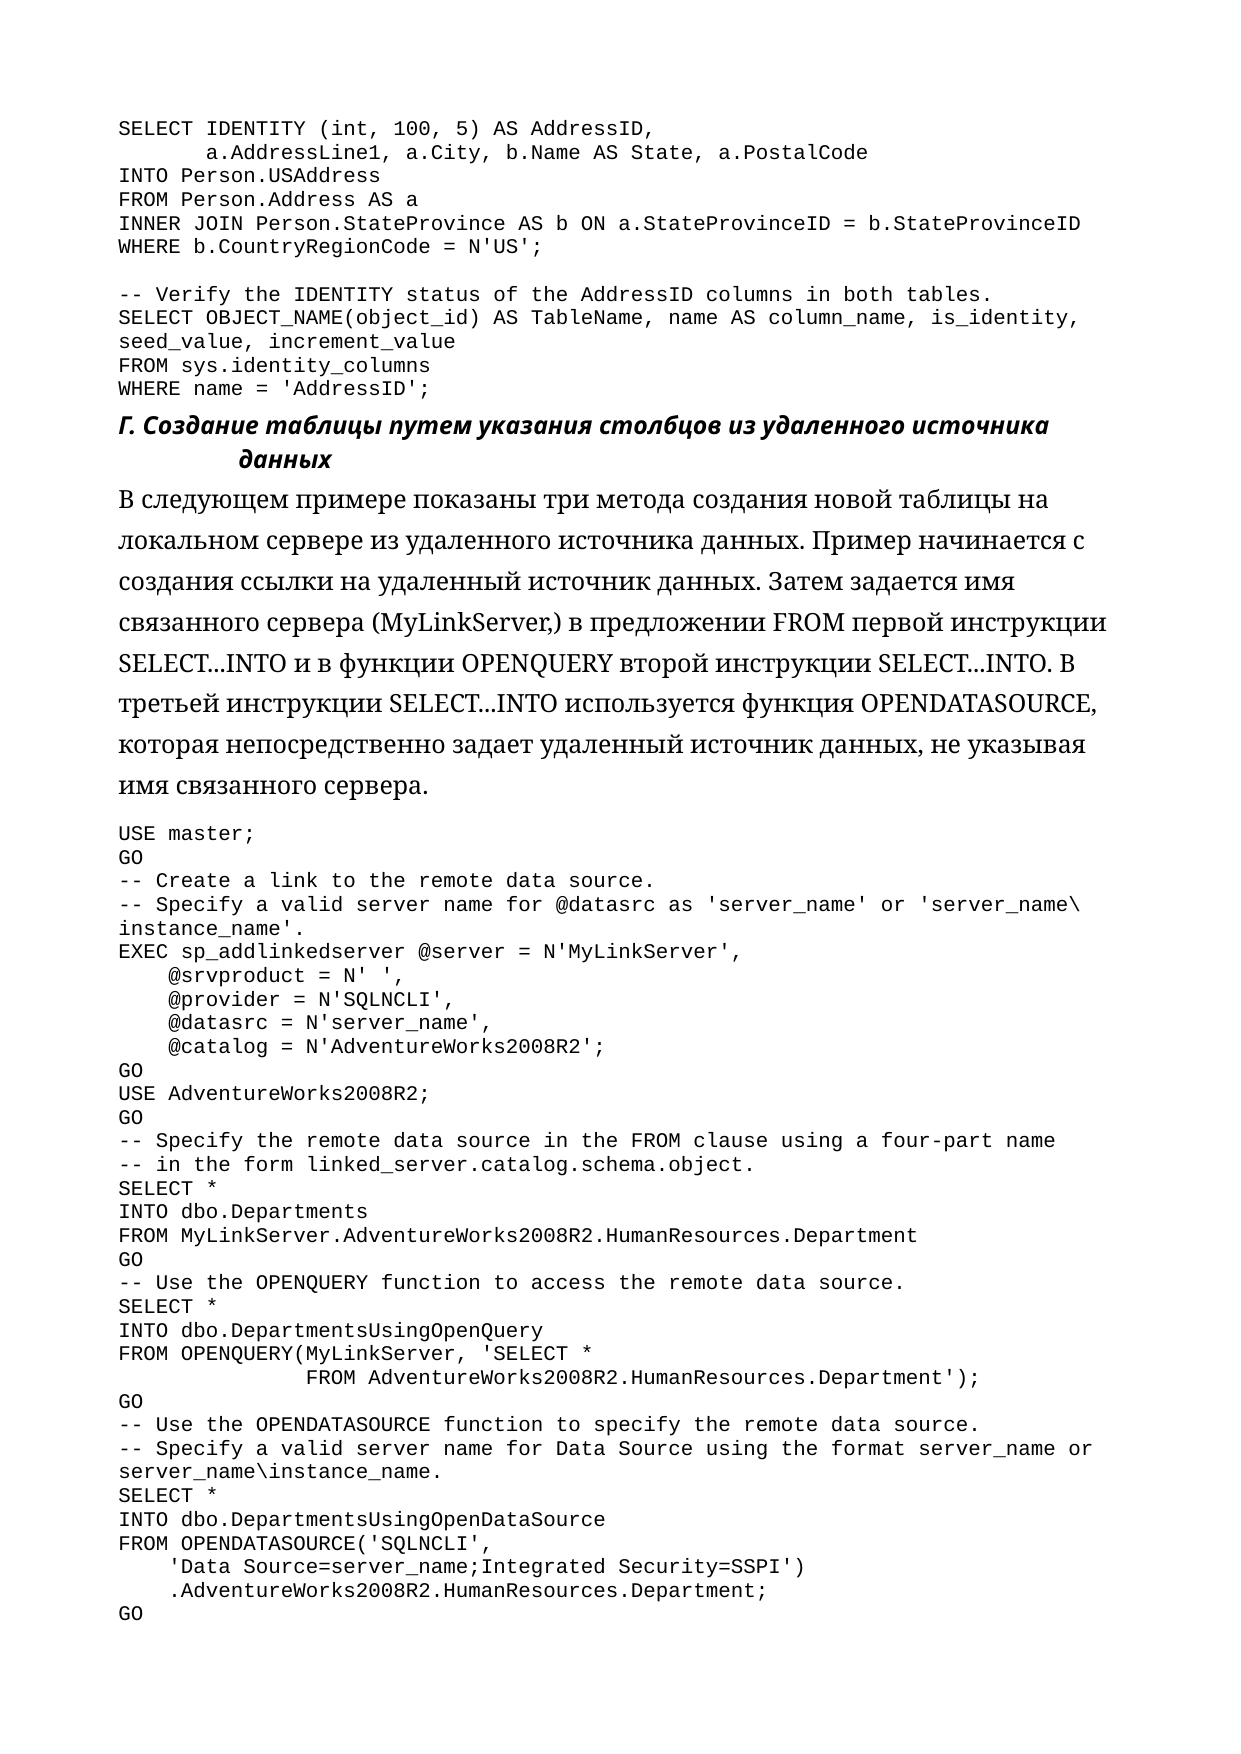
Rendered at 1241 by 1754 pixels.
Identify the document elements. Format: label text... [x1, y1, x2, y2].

text SELECT * [118, 1296, 1122, 1320]
text INTO dbo.DepartmentsUsingOpenDataSource [118, 1509, 1122, 1532]
text -- Specify the remote data source in the FROM clause using a four-part name [118, 1131, 1122, 1154]
text -- Use the OPENDATASOURCE function to specify the remote data source. [118, 1414, 1122, 1438]
subtitle Г. Создание таблицы путем указания столбцов из удаленного источника данных [118, 408, 1122, 476]
text INTO dbo.DepartmentsUsingOpenQuery [118, 1320, 1122, 1343]
text .AdventureWorks2008R2.HumanResources.Department; [118, 1580, 1122, 1603]
text @datasrc = N'server_name', [118, 1012, 1122, 1036]
text WHERE b.CountryRegionCode = N'US'; [118, 236, 1122, 260]
text a.AddressLine1, a.City, b.Name AS State, a.PostalCode [118, 142, 1122, 165]
text INTO Person.USAddress [118, 165, 1122, 189]
text -- Specify a valid server name for Data Source using the format server_name or server_name\instance_name. [118, 1438, 1122, 1485]
text GO [118, 847, 1122, 870]
text GO [118, 1059, 1122, 1083]
text SELECT * [118, 1178, 1122, 1201]
text GO [118, 1249, 1122, 1272]
text -- Specify a valid server name for @datasrc as 'server_name' or 'server_name\instance_name'. [118, 894, 1122, 941]
text FROM MyLinkServer.AdventureWorks2008R2.HumanResources.Department [118, 1225, 1122, 1249]
text INNER JOIN Person.StateProvince AS b ON a.StateProvinceID = b.StateProvinceID [118, 213, 1122, 236]
text -- in the form linked_server.catalog.schema.object. [118, 1154, 1122, 1178]
text FROM Person.Address AS a [118, 189, 1122, 213]
text 'Data Source=server_name;Integrated Security=SSPI') [118, 1556, 1122, 1580]
text FROM OPENDATASOURCE('SQLNCLI', [118, 1532, 1122, 1556]
text -- Use the OPENQUERY function to access the remote data source. [118, 1272, 1122, 1296]
text GO [118, 1603, 1122, 1627]
text @catalog = N'AdventureWorks2008R2'; [118, 1036, 1122, 1059]
text USE master; [118, 823, 1122, 847]
text GO [118, 1391, 1122, 1414]
text SELECT * [118, 1485, 1122, 1509]
text FROM AdventureWorks2008R2.HumanResources.Department'); [118, 1367, 1122, 1391]
text GO [118, 1107, 1122, 1131]
text SELECT IDENTITY (int, 100, 5) AS AddressID, [118, 118, 1122, 142]
text FROM OPENQUERY(MyLinkServer, 'SELECT * [118, 1343, 1122, 1367]
text INTO dbo.Departments [118, 1201, 1122, 1225]
text -- Create a link to the remote data source. [118, 870, 1122, 894]
text -- Verify the IDENTITY status of the AddressID columns in both tables. [118, 284, 1122, 307]
text В следующем примере показаны три метода создания новой таблицы на локальном сервере из удаленного источника данных. Пример начинается с создания ссылки на удаленный источник данных. Затем задается имя связанного сервера (MyLinkServer,) в предложении FROM первой инструкции SELECT...INTO и в функции OPENQUERY второй инструкции SELECT...INTO. В третьей инструкции SELECT...INTO используется функция OPENDATASOURCE, которая непосредственно задает удаленный источник данных, не указывая имя связанного сервера. [118, 482, 1122, 802]
text @srvproduct = N' ', [118, 965, 1122, 989]
text USE AdventureWorks2008R2; [118, 1083, 1122, 1107]
text EXEC sp_addlinkedserver @server = N'MyLinkServer', [118, 941, 1122, 965]
text @provider = N'SQLNCLI', [118, 989, 1122, 1012]
text FROM sys.identity_columns [118, 354, 1122, 378]
text WHERE name = 'AddressID'; [118, 378, 1122, 402]
text SELECT OBJECT_NAME(object_id) AS TableName, name AS column_name, is_identity, seed_value, increment_value [118, 307, 1122, 354]
